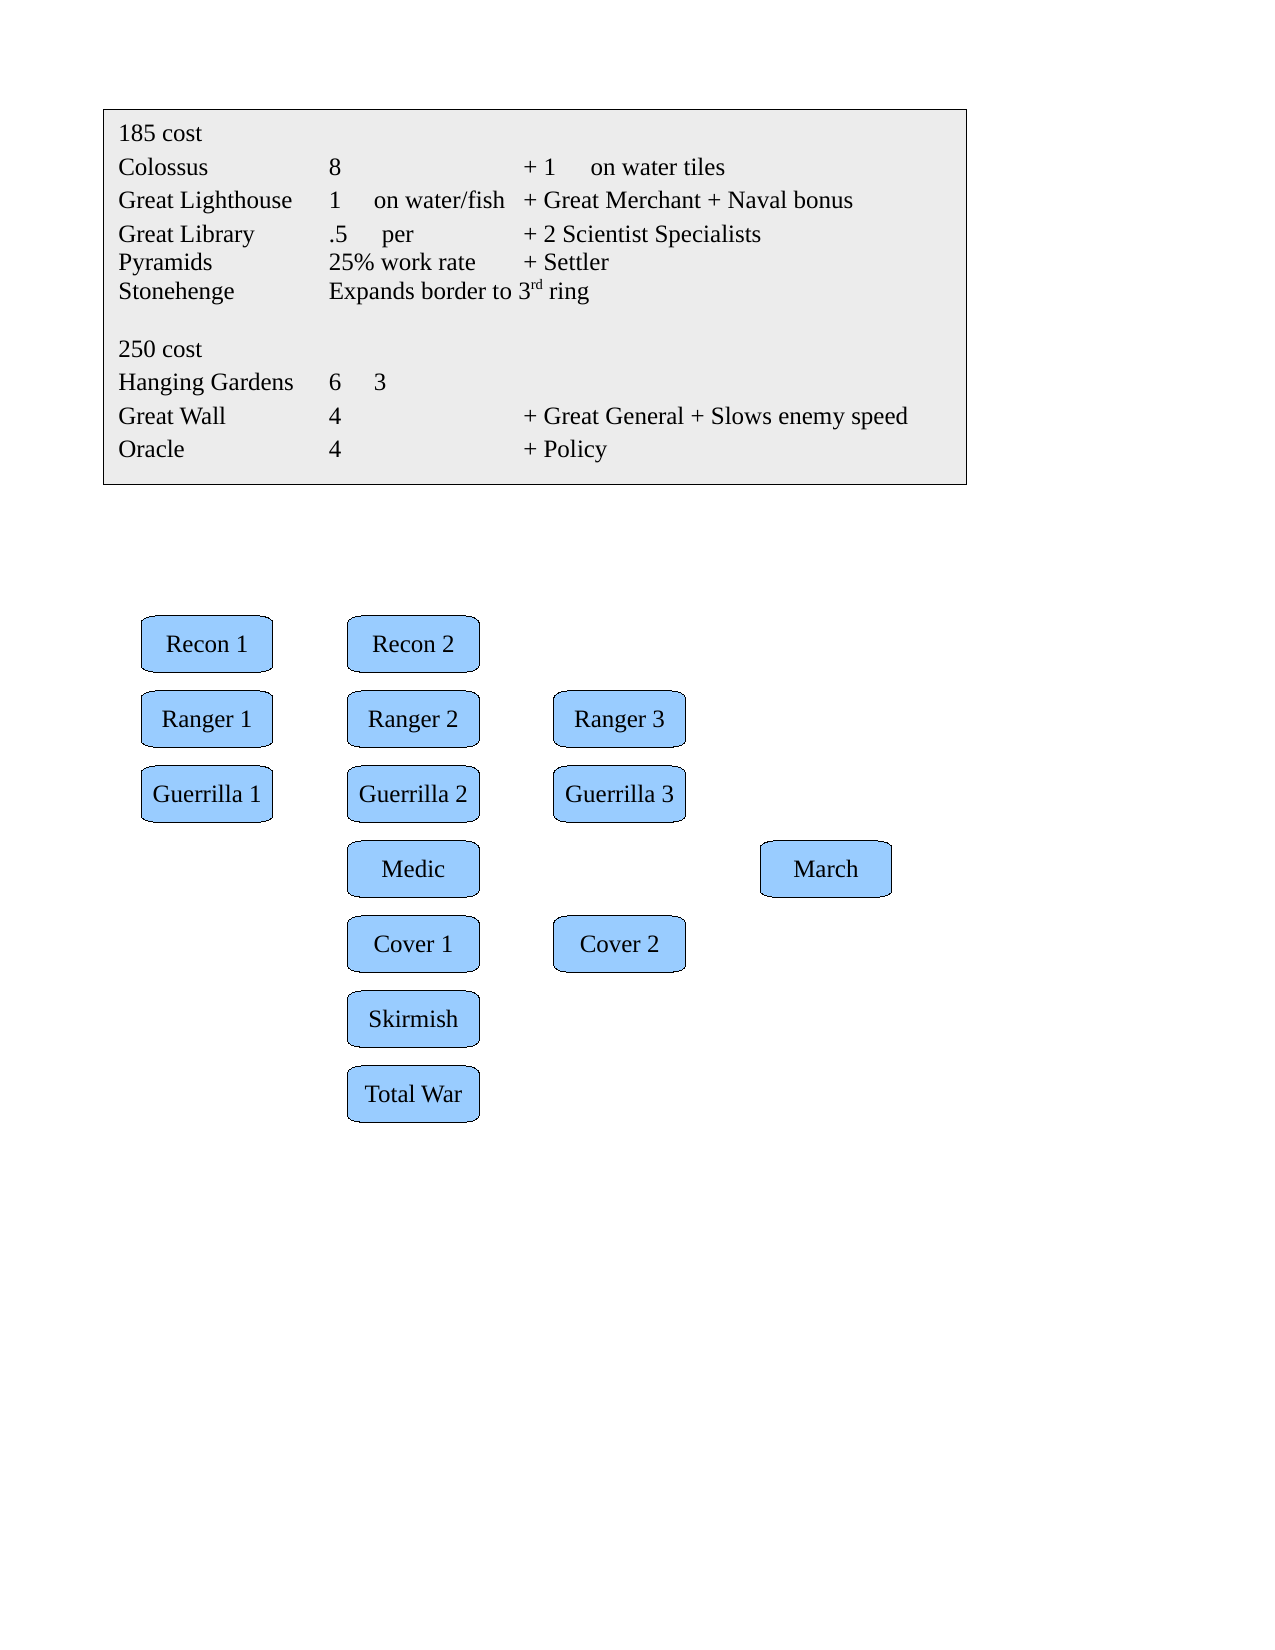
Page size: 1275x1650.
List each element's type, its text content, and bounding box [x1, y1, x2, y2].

text 250 cost Hanging Gardens 6 3 [967, 334, 1157, 396]
text Pyramids 25% work rate + Settler [967, 247, 1157, 276]
text 185 cost Colossus 8 + 1 on water tiles Great Lighthouse 1 on water/fish + Great Merchant + Naval bonus Great Library .5 per + 2 Scientist Specialists [967, 118, 1157, 247]
text Great Wall 4 + Great General + Slows enemy speed [967, 396, 1157, 429]
text Stonehenge Expands border to 3rd ring [967, 276, 1157, 305]
text Oracle 4 + Policy [118, 429, 1157, 492]
